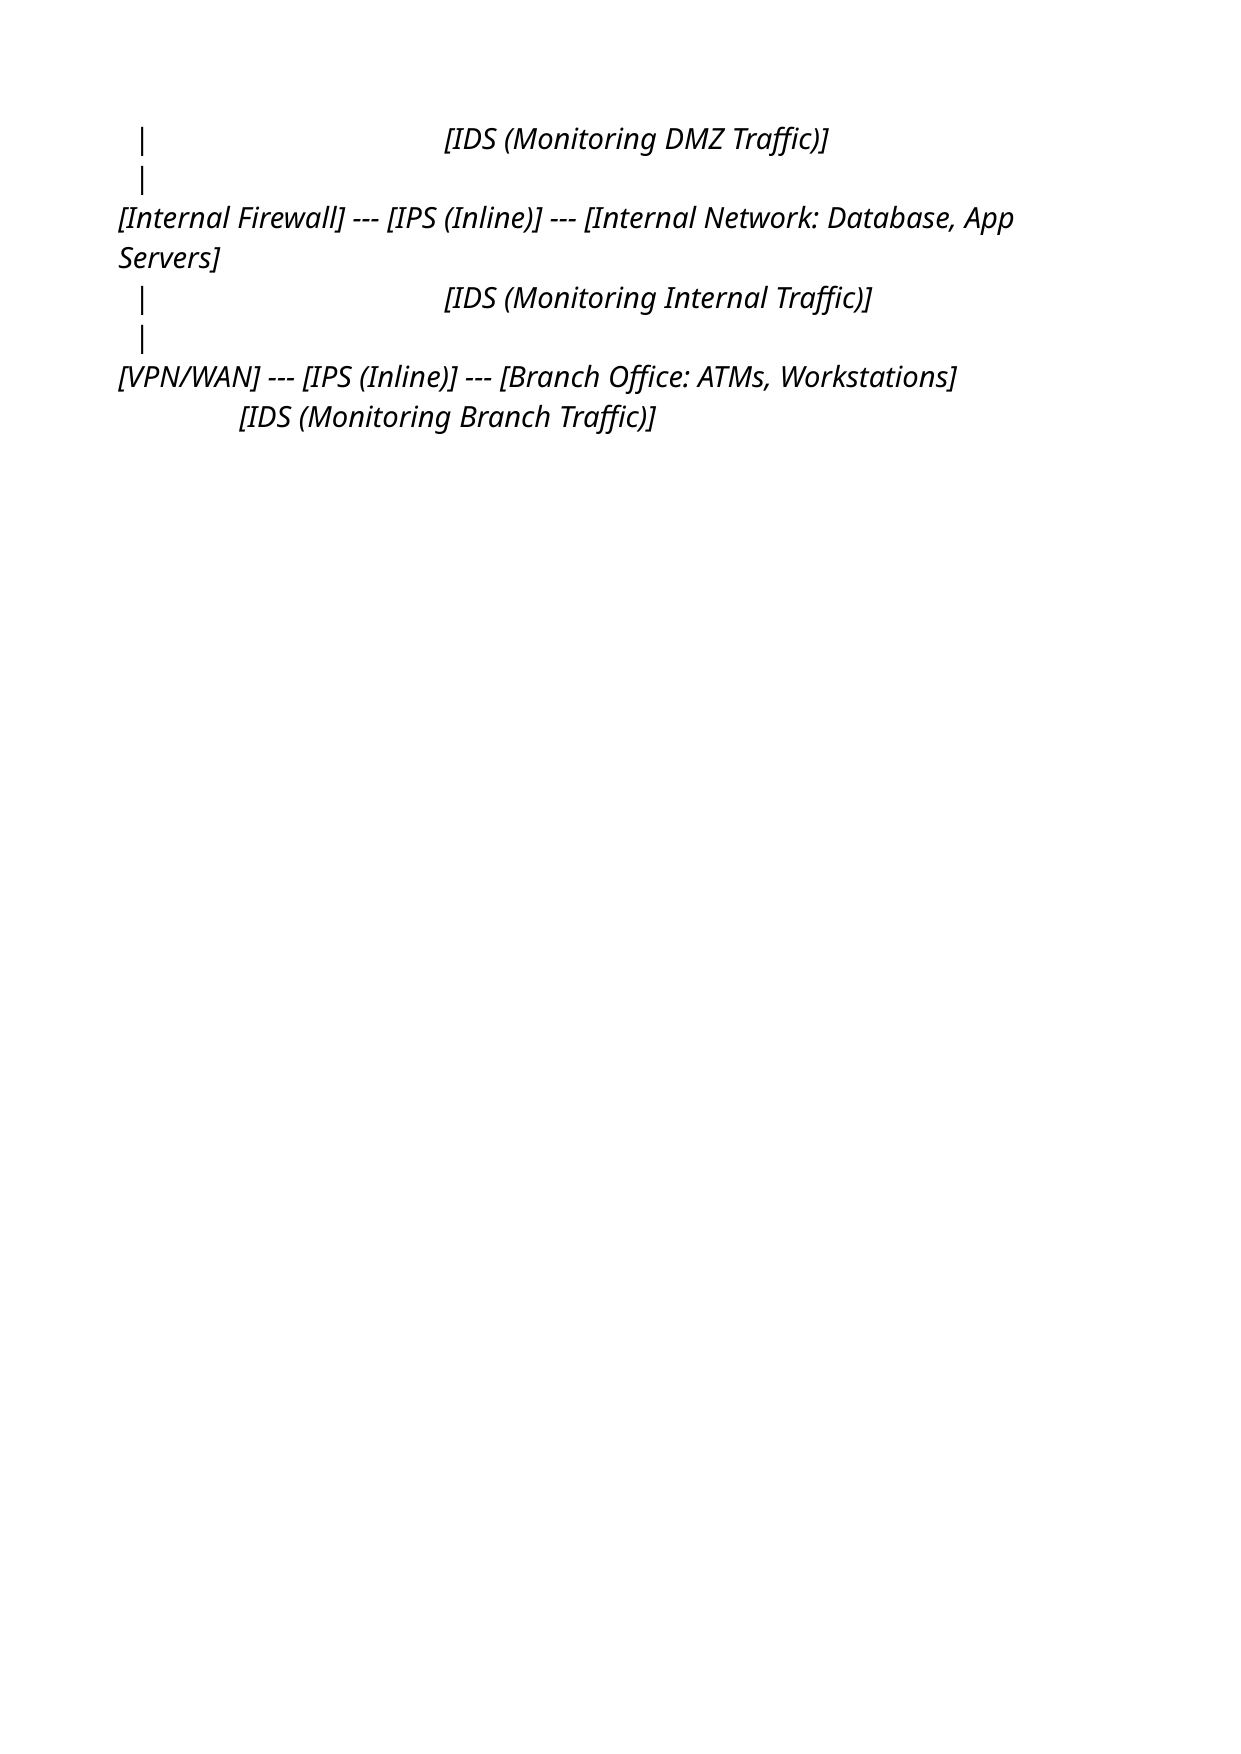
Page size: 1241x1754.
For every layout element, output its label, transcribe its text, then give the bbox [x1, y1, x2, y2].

text | [IDS (Monitoring Internal Traffic)] [118, 277, 1122, 317]
text | [118, 317, 1122, 356]
text [VPN/WAN] --- [IPS (Inline)] --- [Branch Office: ATMs, Workstations] [118, 356, 1122, 396]
text | [IDS (Monitoring DMZ Traffic)] [118, 118, 1122, 158]
text [Internal Firewall] --- [IPS (Inline)] --- [Internal Network: Database, App Servers] [118, 197, 1122, 277]
text | [118, 158, 1122, 197]
text [IDS (Monitoring Branch Traffic)] [118, 396, 1122, 436]
